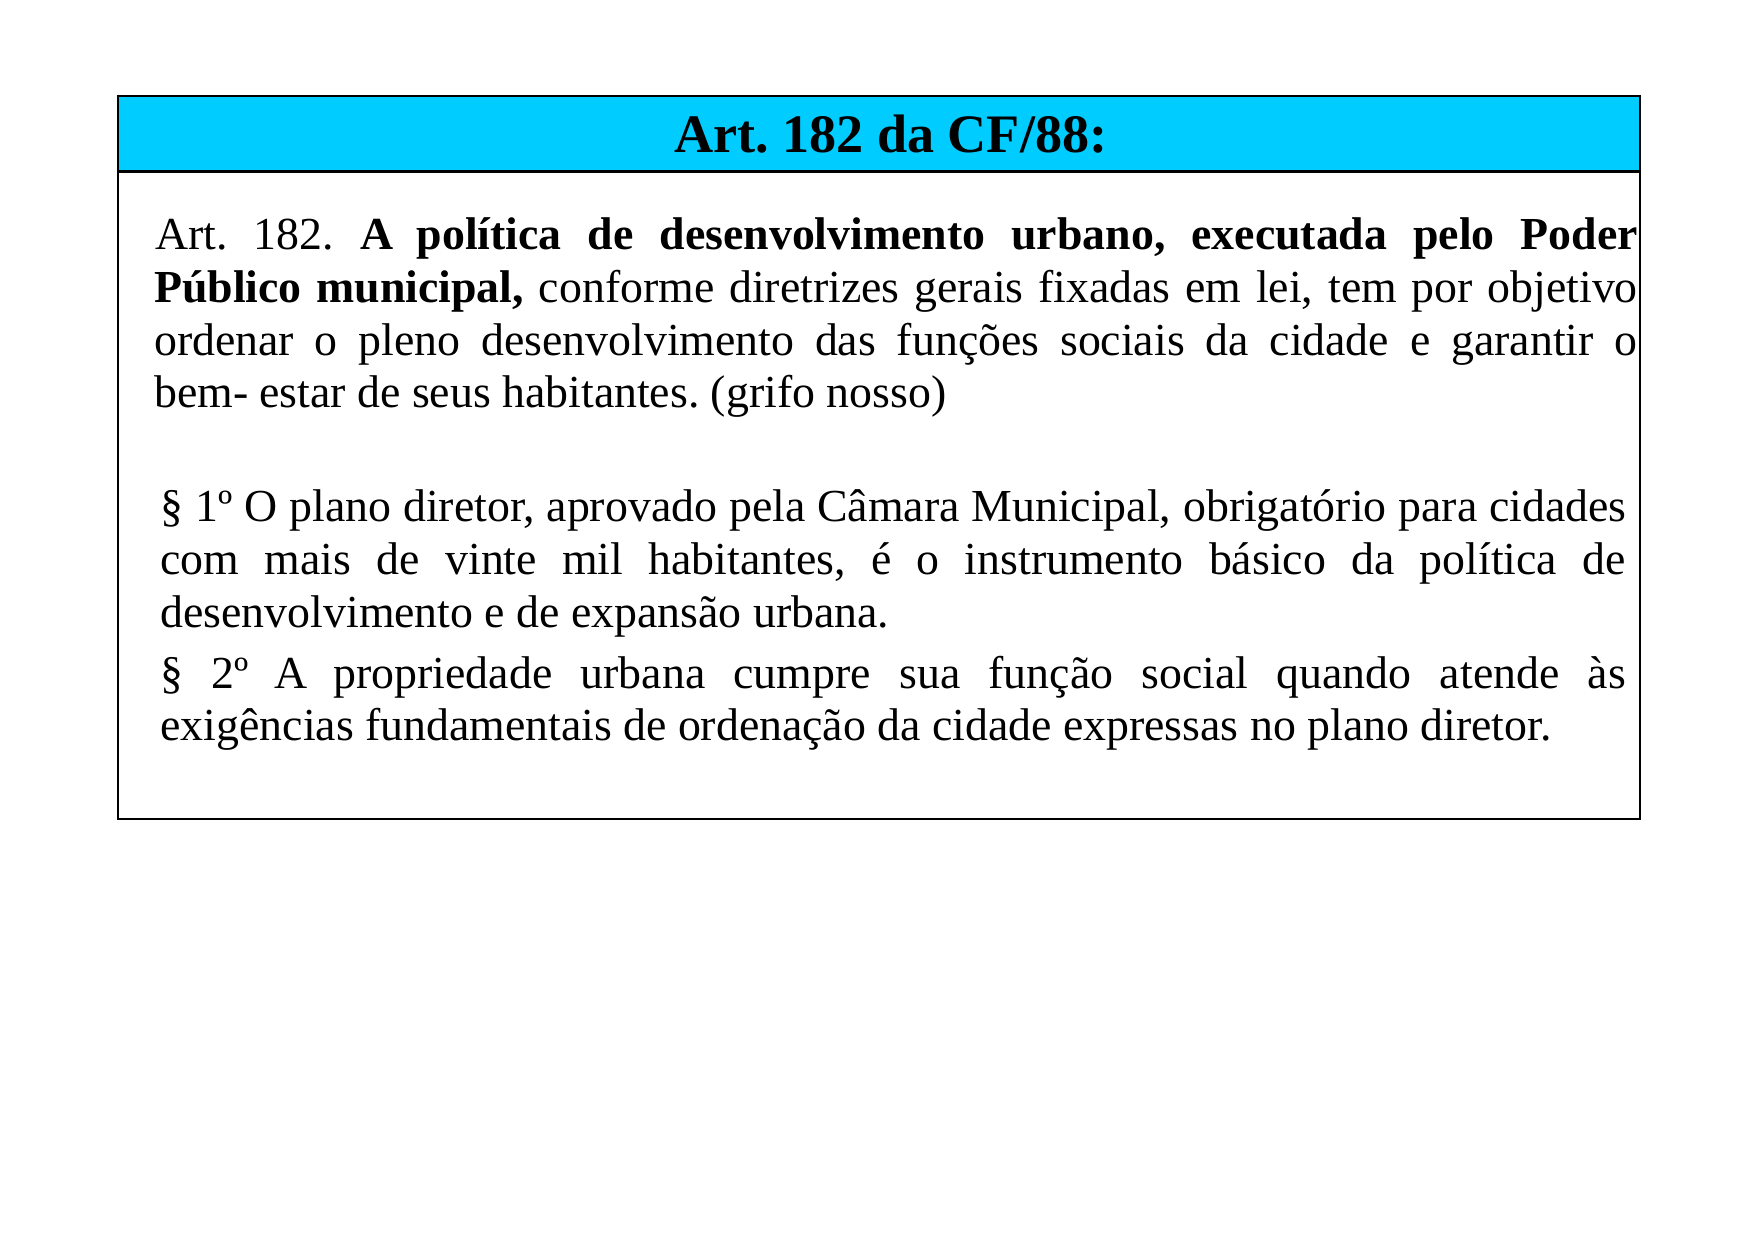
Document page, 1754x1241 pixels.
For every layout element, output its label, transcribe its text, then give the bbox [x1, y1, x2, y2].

table_cell Art. 182. A política de desenvolvimento urbano, executada pelo Poder Público municipal, conforme diretrizes gerais fixadas em lei, tem por objetivo ordenar o pleno desenvolvimento das funções sociais da cidade e garantir o bem- estar de seus habitantes. (grifo nosso) § 1º O plano diretor, aprovado pela Câmara Municipal, obrigatório para cidades com mais de vinte mil habitantes, é o instrumento básico da política de desenvolvimento e de expansão urbana. § 2º A propriedade urbana cumpre sua função social quando atende às exigências fundamentais de ordenação da cidade expressas no plano diretor. [119, 173, 1639, 817]
table_header Art. 182 da CF/88: [119, 97, 1639, 170]
